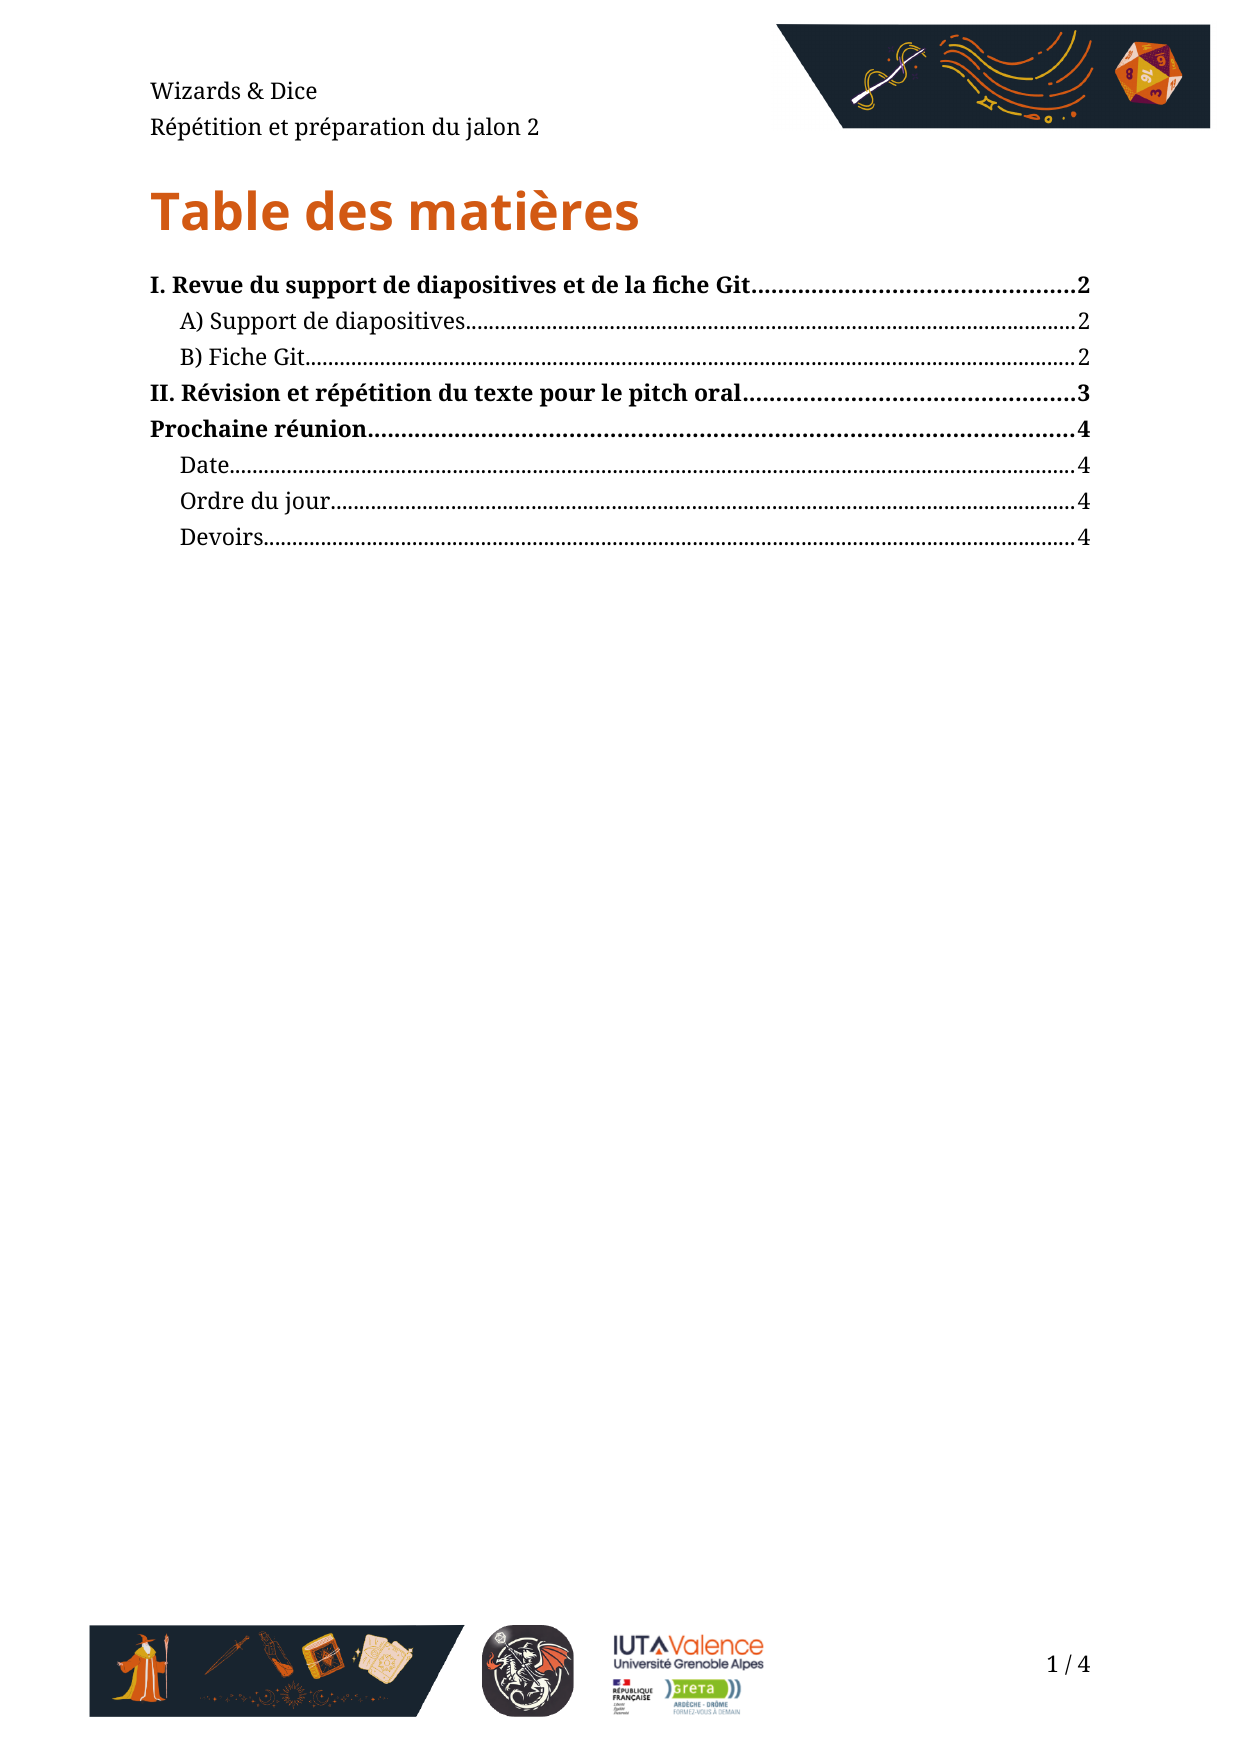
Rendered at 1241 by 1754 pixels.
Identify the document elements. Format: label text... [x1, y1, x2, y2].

text I. Revue du support de diapositives et de la fiche Git 2 [150, 269, 1090, 300]
text A) Support de diapositives 2 [179, 305, 1090, 336]
text Ordre du jour 4 [179, 485, 1090, 516]
text II. Révision et répétition du texte pour le pitch oral 3 [150, 377, 1090, 408]
subtitle Table des matières [150, 175, 1090, 246]
text B) Fiche Git 2 [179, 341, 1090, 372]
text Devoirs 4 [179, 521, 1090, 552]
picture [771, 21, 1218, 131]
text Date 4 [179, 449, 1090, 480]
picture [81, 1614, 788, 1726]
text Prochaine réunion 4 [150, 413, 1090, 444]
